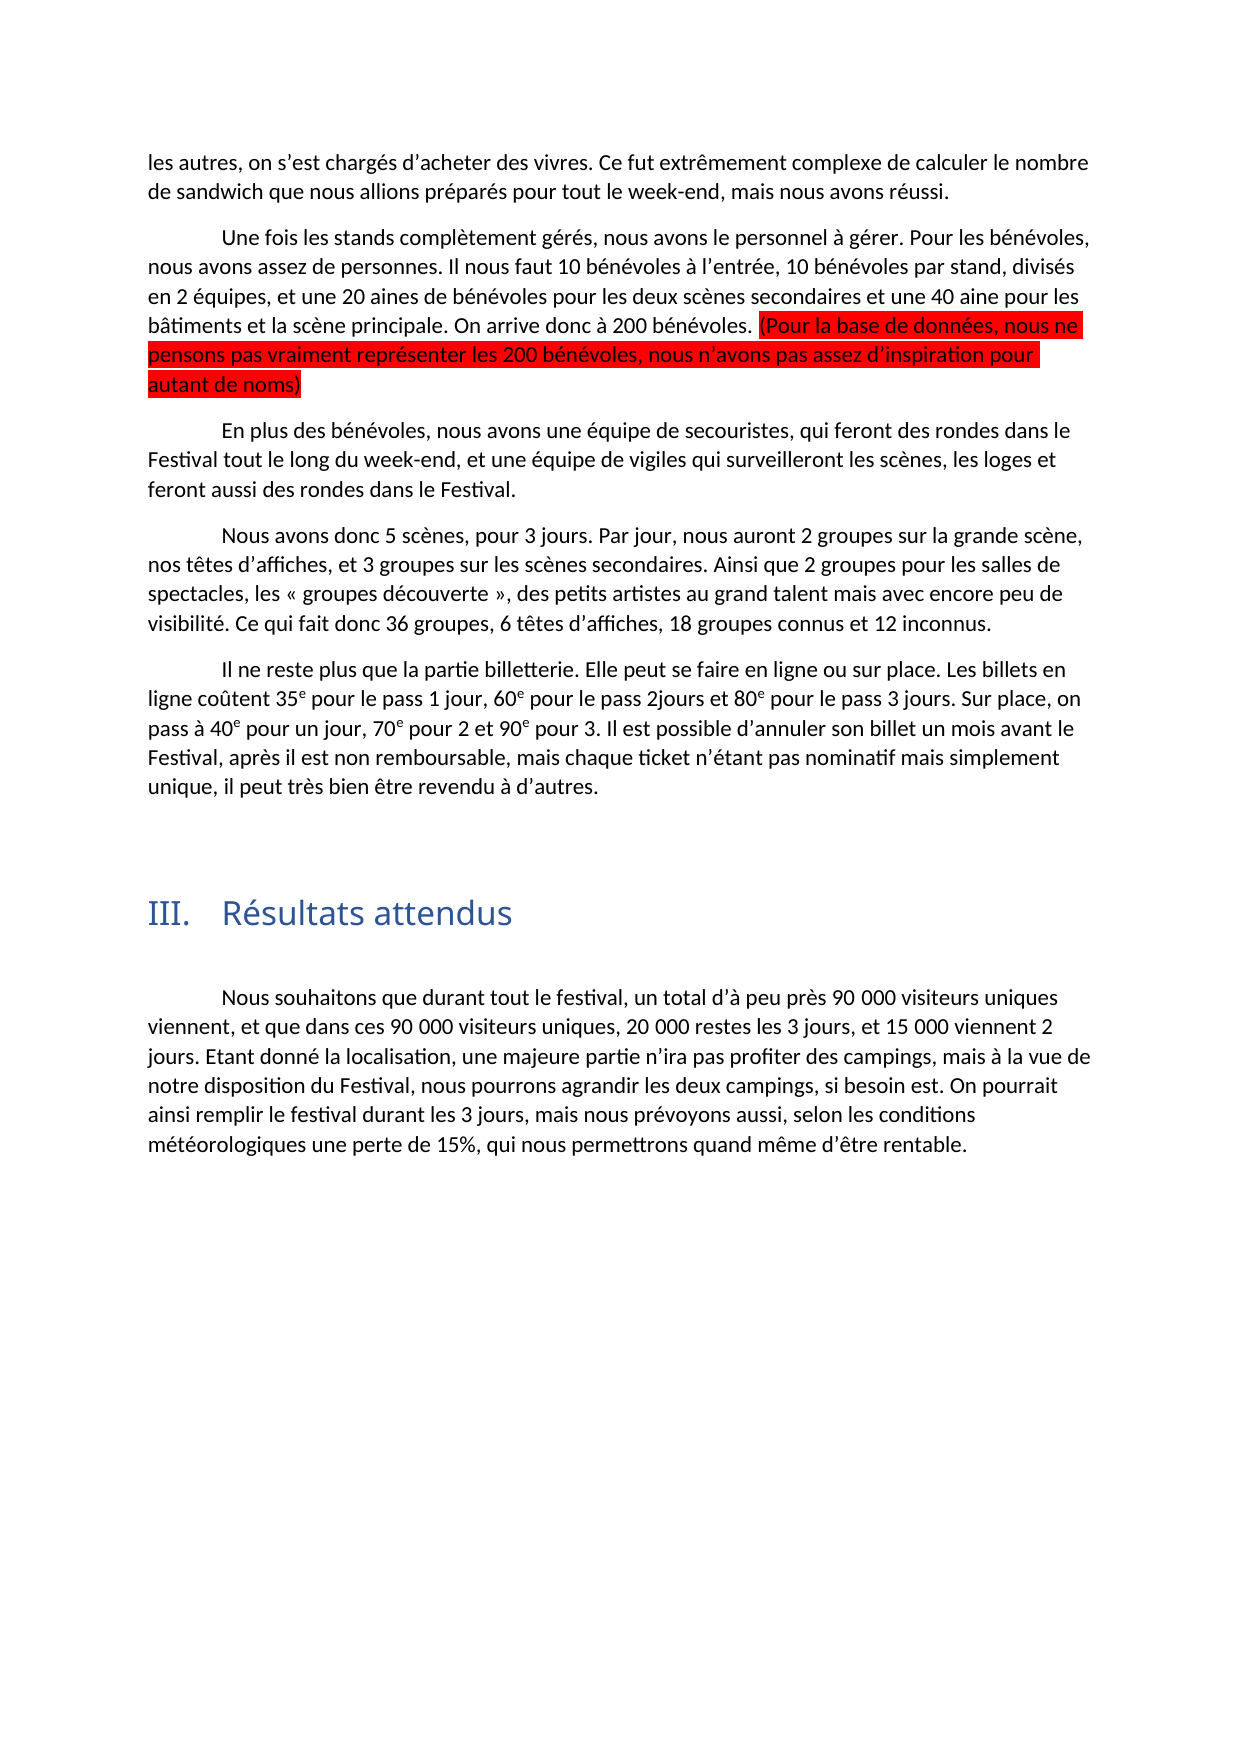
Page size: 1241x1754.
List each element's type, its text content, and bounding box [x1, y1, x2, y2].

text En plus des bénévoles, nous avons une équipe de secouristes, qui feront des rondes dans le Festival tout le long du week-end, et une équipe de vigiles qui surveilleront les scènes, les loges et feront aussi des rondes dans le Festival. [148, 416, 1093, 503]
text Il ne reste plus que la partie billetterie. Elle peut se faire en ligne ou sur place. Les billets en ligne coûtent 35e pour le pass 1 jour, 60e pour le pass 2jours et 80e pour le pass 3 jours. Sur place, on pass à 40e pour un jour, 70e pour 2 et 90e pour 3. Il est possible d’annuler son billet un mois avant le Festival, après il est non remboursable, mais chaque ticket n’étant pas nominatif mais simplement unique, il peut très bien être revendu à d’autres. [148, 655, 1093, 800]
text Nous souhaitons que durant tout le festival, un total d’à peu près 90 000 visiteurs uniques viennent, et que dans ces 90 000 visiteurs uniques, 20 000 restes les 3 jours, et 15 000 viennent 2 jours. Etant donné la localisation, une majeure partie n’ira pas profiter des campings, mais à la vue de notre disposition du Festival, nous pourrons agrandir les deux campings, si besoin est. On pourrait ainsi remplir le festival durant les 3 jours, mais nous prévoyons aussi, selon les conditions météorologiques une perte de 15%, qui nous permettrons quand même d’être rentable. [148, 983, 1093, 1158]
subtitle Résultats attendus [148, 889, 1093, 935]
text Nous avons donc 5 scènes, pour 3 jours. Par jour, nous auront 2 groupes sur la grande scène, nos têtes d’affiches, et 3 groupes sur les scènes secondaires. Ainsi que 2 groupes pour les salles de spectacles, les « groupes découverte », des petits artistes au grand talent mais avec encore peu de visibilité. Ce qui fait donc 36 groupes, 6 têtes d’affiches, 18 groupes connus et 12 inconnus. [148, 521, 1093, 637]
text les autres, on s’est chargés d’acheter des vivres. Ce fut extrêmement complexe de calculer le nombre de sandwich que nous allions préparés pour tout le week-end, mais nous avons réussi. [148, 148, 1093, 205]
text Une fois les stands complètement gérés, nous avons le personnel à gérer. Pour les bénévoles, nous avons assez de personnes. Il nous faut 10 bénévoles à l’entrée, 10 bénévoles par stand, divisés en 2 équipes, et une 20 aines de bénévoles pour les deux scènes secondaires et une 40 aine pour les bâtiments et la scène principale. On arrive donc à 200 bénévoles. (Pour la base de données, nous ne pensons pas vraiment représenter les 200 bénévoles, nous n’avons pas assez d’inspiration pour autant de noms) [148, 223, 1093, 398]
